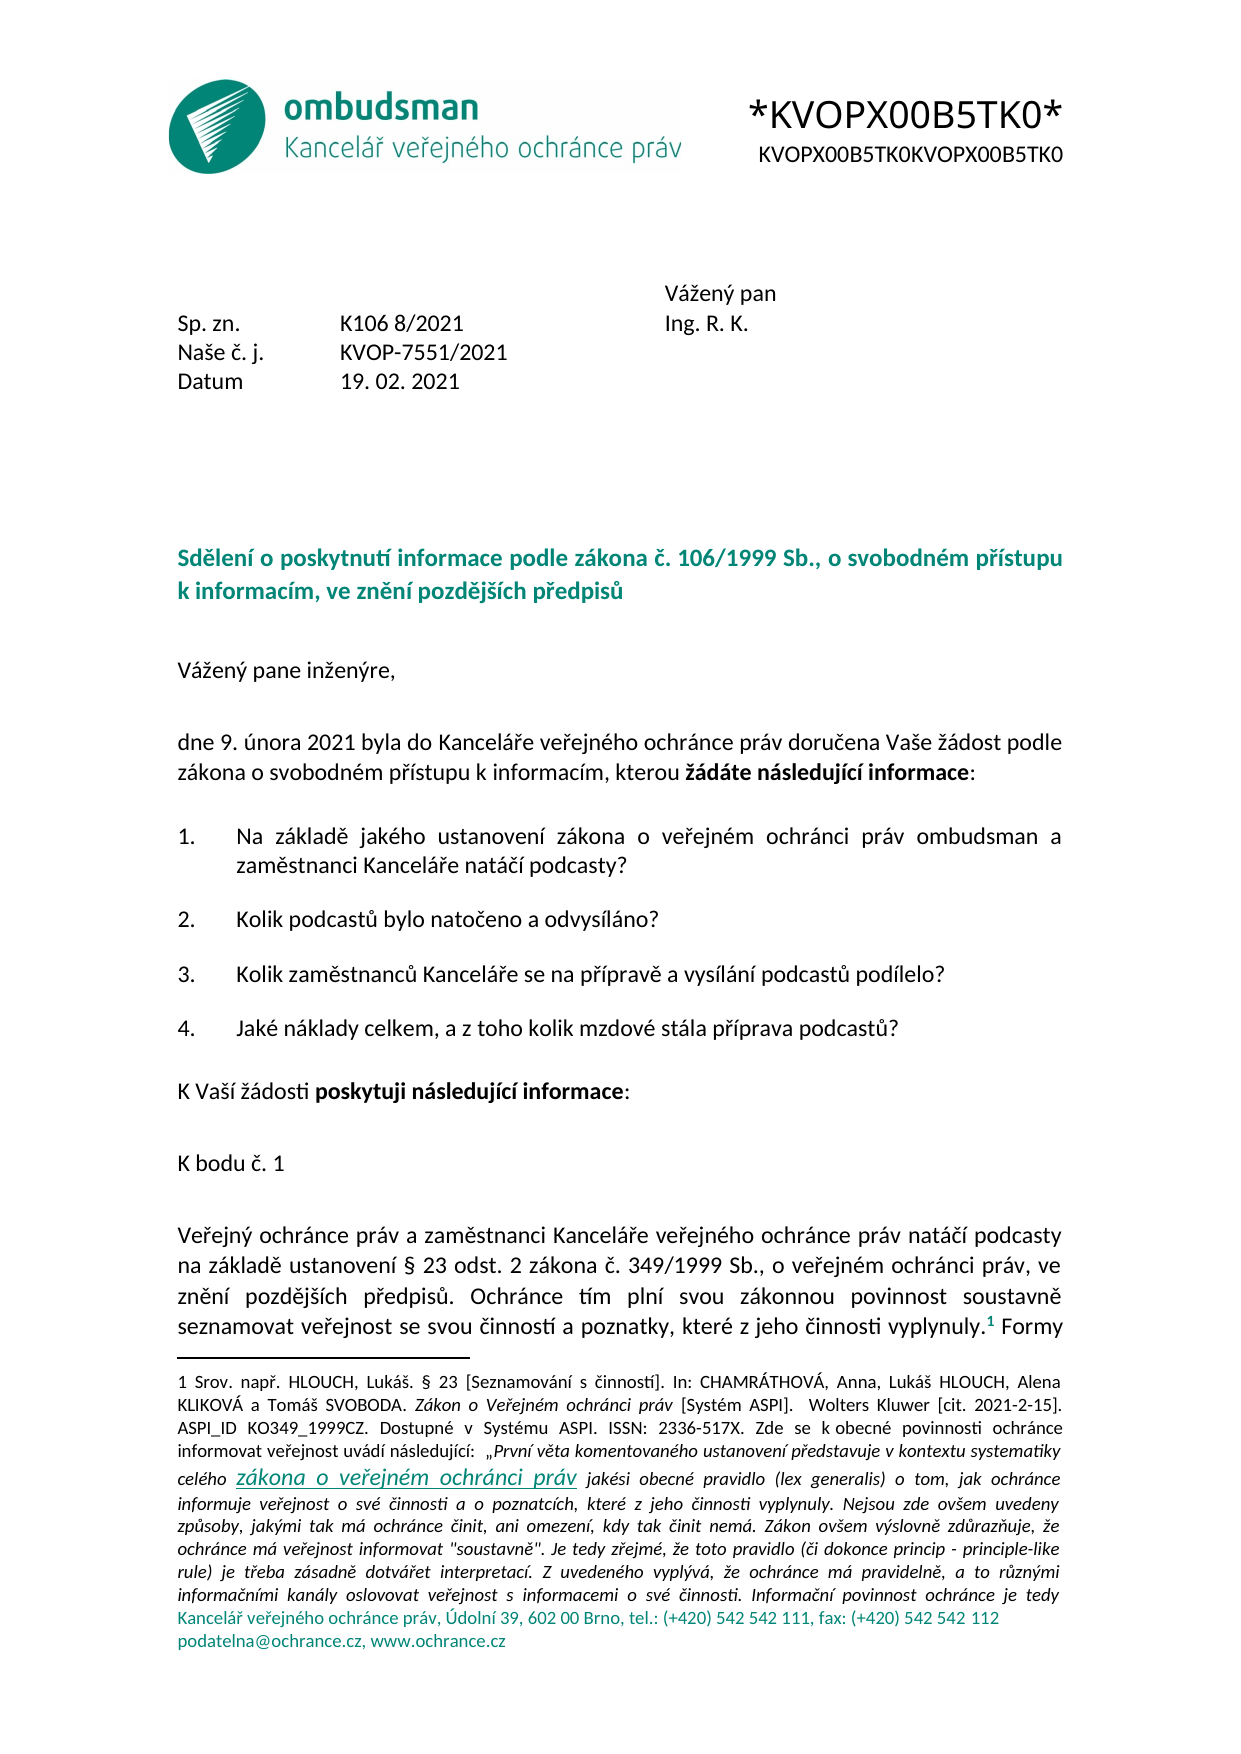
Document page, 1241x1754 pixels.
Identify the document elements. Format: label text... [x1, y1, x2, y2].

text K bodu č. 1 [177, 1148, 1063, 1177]
text K Vaší žádosti poskytuji následující informace: [177, 1076, 1063, 1105]
subtitle Sdělení o poskytnutí informace podle zákona č. 106/1999 Sb., o svobodném přístupu k informacím, ve znění pozdějších předpisů [177, 542, 1063, 606]
table_header K106 8/2021 KVOP-7551/2021 19. 02. 2021 [340, 220, 664, 542]
list Na základě jakého ustanovení zákona o veřejném ochránci práv ombudsman a zaměstnanci Kanceláře natáčí podcasty? [177, 821, 1063, 879]
text Veřejný ochránce práv a zaměstnanci Kanceláře veřejného ochránce práv natáčí podcasty na základě ustanovení § 23 odst. 2 zákona č. 349/1999 Sb., o veřejném ochránci práv, ve znění pozdějších předpisů. Ochránce tím plní svou zákonnou povinnost soustavně seznamovat veřejnost se svou činností a poznatky, které z jeho činnosti vyplynuly. Formy seznamování veřejnosti s činností VOP nejsou v předmětném ustanovení zákona o veřejném ochránci práv výslovně stanoveny. V rámci podcastů se snažíme kromě obecných informací obvykle přiblížit i názory/stanoviska k uvedeným tématům, které z činnosti VOP vyplynuly. [177, 1220, 1063, 1340]
table_header Vážený pan Ing. R. K. [665, 220, 1085, 542]
text dne 9. února 2021 byla do Kanceláře veřejného ochránce práv doručena Vaše žádost podle zákona o svobodném přístupu k informacím, kterou žádáte následující informace: [177, 727, 1063, 787]
list Jaké náklady celkem, a z toho kolik mzdové stála příprava podcastů? [177, 1013, 1063, 1042]
list Kolik podcastů bylo natočeno a odvysíláno? [177, 904, 1063, 934]
text Vážený pane inženýre, [177, 655, 1063, 684]
text Srov. např. HLOUCH, Lukáš. § 23 [Seznamování s činností]. In: CHAMRÁTHOVÁ, Anna, Lukáš HLOUCH, Alena KLIKOVÁ a Tomáš SVOBODA. Zákon o Veřejném ochránci práv [Systém ASPI]. Wolters Kluwer [cit. 2021-2-15]. ASPI_ID KO349_1999CZ. Dostupné v Systému ASPI. ISSN: 2336-517X. Zde se k obecné povinnosti ochránce informovat veřejnost uvádí následující: „První věta komentovaného ustanovení představuje v kontextu systematiky celého zákona o veřejném ochránci práv jakési obecné pravidlo (lex generalis) o tom, jak ochránce informuje veřejnost o své činnosti a o poznatcích, které z jeho činnosti vyplynuly. Nejsou zde ovšem uvedeny způsoby, jakými tak má ochránce činit, ani omezení, kdy tak činit nemá. Zákon ovšem výslovně zdůrazňuje, že ochránce má veřejnost informovat "soustavně". Je tedy zřejmé, že toto pravidlo (či dokonce princip - principle-like rule) je třeba zásadně dotvářet interpretací. Z uvedeného vyplývá, že ochránce má pravidelně, a to různými informačními kanály oslovovat veřejnost s informacemi o své činnosti. Informační povinnost ochránce je tedy [177, 1371, 1063, 1606]
table_header Sp. zn. Naše č. j. Datum [177, 220, 340, 542]
list Kolik zaměstnanců Kanceláře se na přípravě a vysílání podcastů podílelo? [177, 959, 1063, 988]
